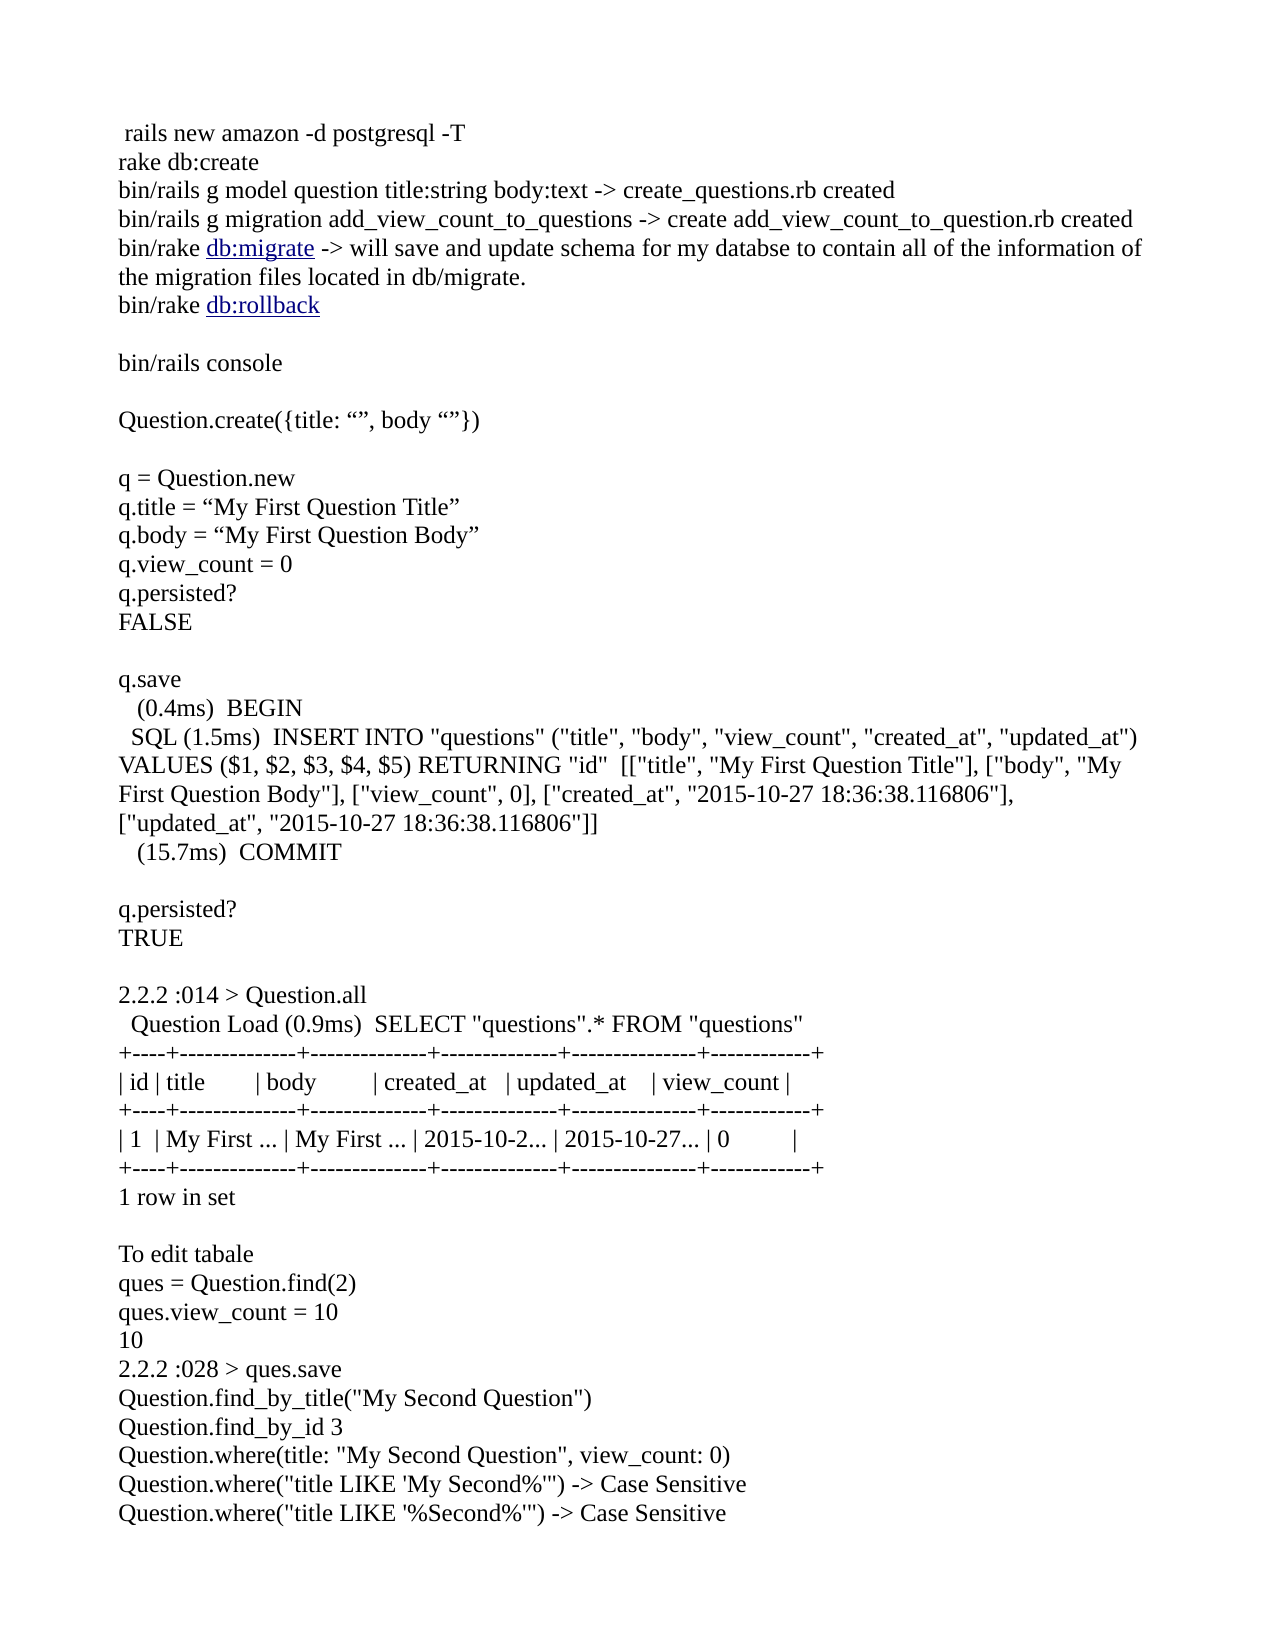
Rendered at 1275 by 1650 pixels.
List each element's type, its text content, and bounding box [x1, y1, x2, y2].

text (0.4ms) BEGIN [118, 693, 1157, 722]
text bin/rails g migration add_view_count_to_questions -> create add_view_count_to_question.rb created [118, 204, 1157, 233]
text q.persisted? [118, 578, 1157, 607]
text | 1 | My First ... | My First ... | 2015-10-2... | 2015-10-27... | 0 | [118, 1124, 1157, 1153]
text Question.where(title: "My Second Question", view_count: 0) [118, 1441, 1157, 1469]
text q.title = “My First Question Title” [118, 492, 1157, 521]
text SQL (1.5ms) INSERT INTO "questions" ("title", "body", "view_count", "created_at", "updated_at") VALUES ($1, $2, $3, $4, $5) RETURNING "id" [["title", "My First Question Title"], ["body", "My First Question Body"], ["view_count", 0], ["created_at", "2015-10-27 18:36:38.116806"], ["updated_at", "2015-10-27 18:36:38.116806"]] [118, 722, 1157, 837]
text +----+--------------+--------------+--------------+---------------+------------+ [118, 1153, 1157, 1182]
text TRUE [118, 923, 1157, 952]
text q.view_count = 0 [118, 549, 1157, 578]
text 2.2.2 :028 > ques.save [118, 1354, 1157, 1383]
text bin/rails g model question title:string body:text -> create_questions.rb created [118, 176, 1157, 204]
text bin/rails console [118, 348, 1157, 377]
text Question.find_by_title("My Second Question") [118, 1383, 1157, 1412]
text | id | title | body | created_at | updated_at | view_count | [118, 1067, 1157, 1096]
text 1 row in set [118, 1182, 1157, 1211]
text q.save [118, 664, 1157, 693]
text bin/rake db:rollback [118, 291, 1157, 319]
text +----+--------------+--------------+--------------+---------------+------------+ [118, 1038, 1157, 1067]
text Question Load (0.9ms) SELECT "questions".* FROM "questions" [118, 1009, 1157, 1038]
text +----+--------------+--------------+--------------+---------------+------------+ [118, 1096, 1157, 1124]
text rake db:create [118, 147, 1157, 176]
text q = Question.new [118, 463, 1157, 492]
text 10 [118, 1326, 1157, 1354]
text ques.view_count = 10 [118, 1297, 1157, 1326]
text FALSE [118, 607, 1157, 636]
text Question.create({title: “”, body “”}) [118, 406, 1157, 434]
text q.body = “My First Question Body” [118, 521, 1157, 549]
text ques = Question.find(2) [118, 1268, 1157, 1297]
text Question.where("title LIKE 'My Second%'") -> Case Sensitive [118, 1469, 1157, 1498]
text Question.where("title LIKE '%Second%'") -> Case Sensitive [118, 1498, 1157, 1527]
text To edit tabale [118, 1239, 1157, 1268]
text Question.find_by_id 3 [118, 1412, 1157, 1441]
text (15.7ms) COMMIT [118, 837, 1157, 866]
text rails new amazon -d postgresql -T [118, 118, 1157, 147]
text q.persisted? [118, 894, 1157, 923]
text 2.2.2 :014 > Question.all [118, 981, 1157, 1009]
text bin/rake db:migrate -> will save and update schema for my databse to contain all of the information of the migration files located in db/migrate. [118, 233, 1157, 291]
